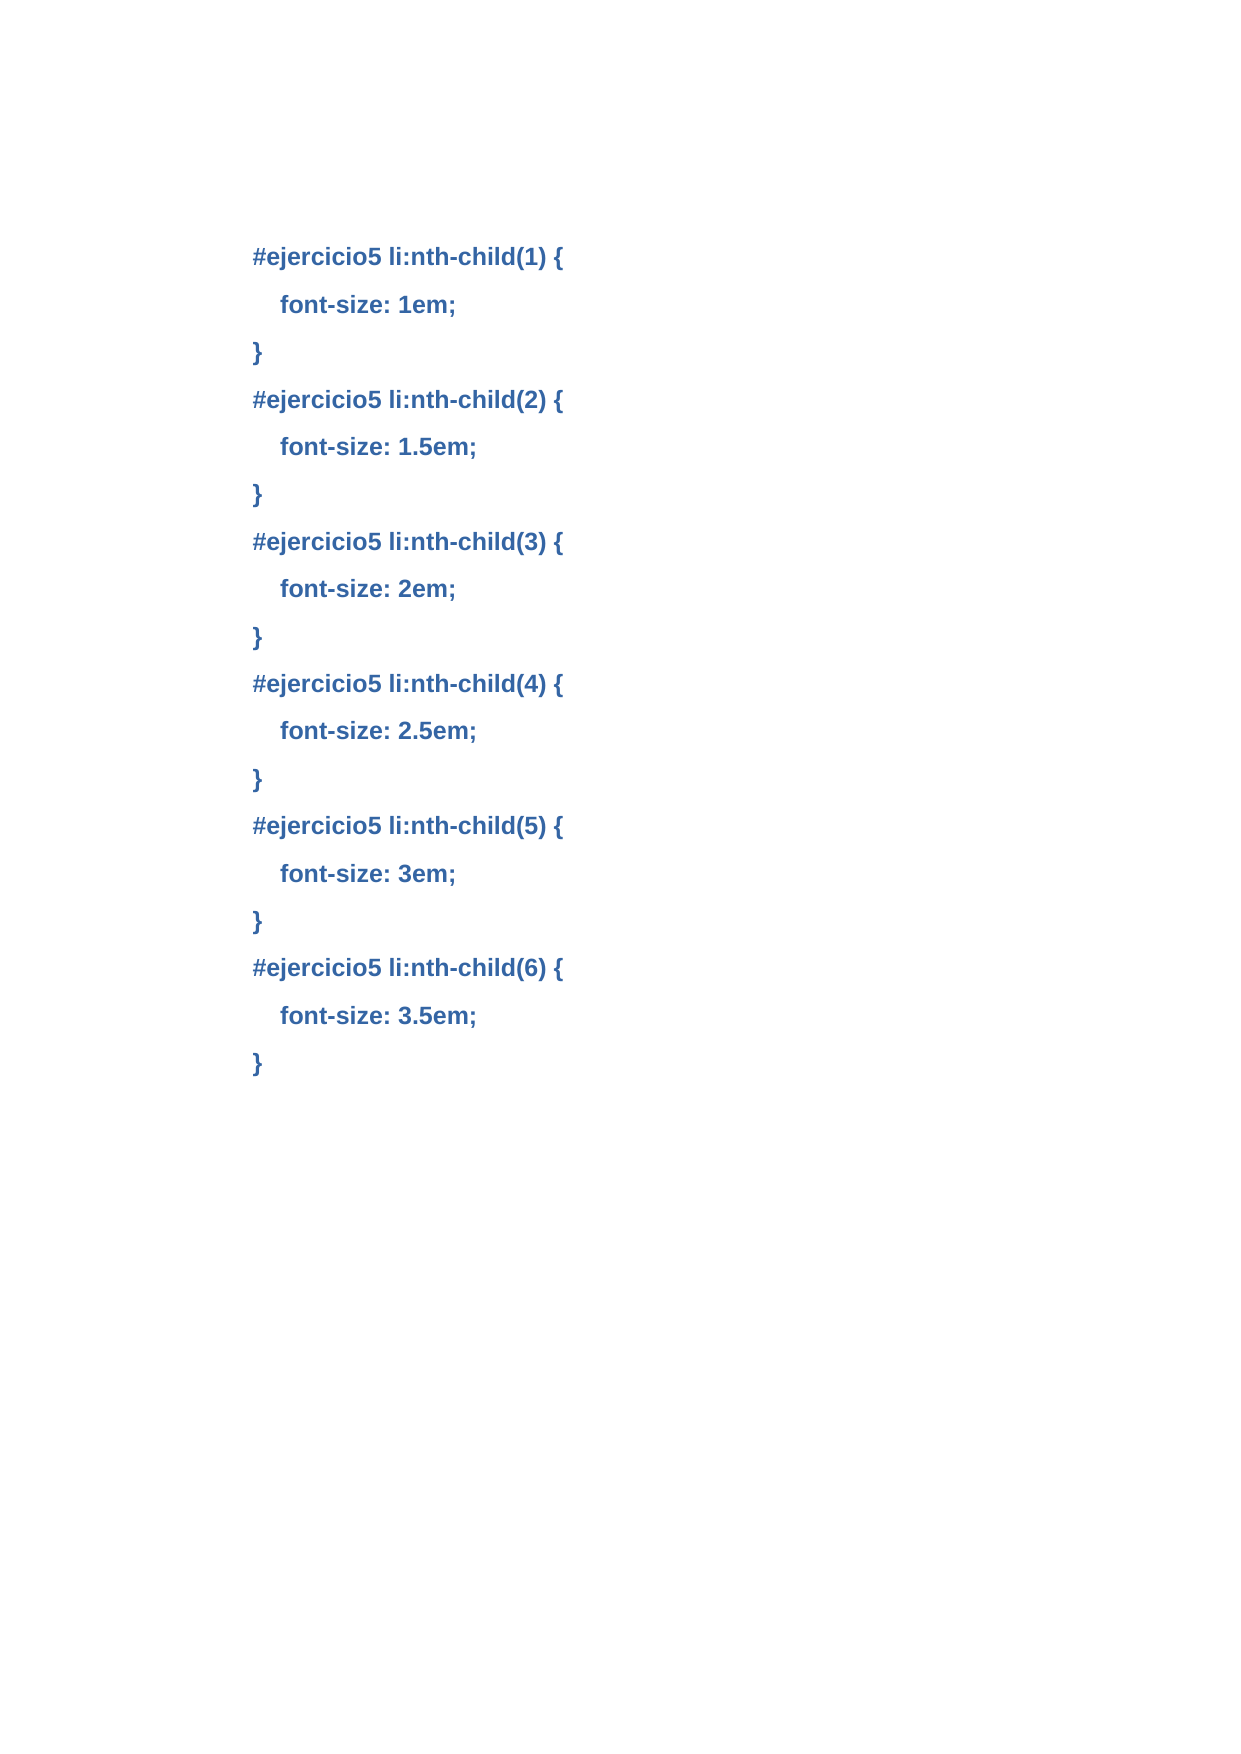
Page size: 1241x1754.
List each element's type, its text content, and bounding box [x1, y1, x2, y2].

list font-size: 2.5em; [252, 716, 1063, 745]
list } [252, 906, 1063, 935]
list } [252, 479, 1063, 508]
list } [252, 622, 1063, 650]
list font-size: 1em; [252, 290, 1063, 318]
list font-size: 1.5em; [252, 432, 1063, 461]
list #ejercicio5 li:nth-child(5) { [252, 811, 1063, 840]
list } [252, 1048, 1063, 1077]
list #ejercicio5 li:nth-child(3) { [252, 527, 1063, 556]
list font-size: 3em; [252, 858, 1063, 887]
list #ejercicio5 li:nth-child(2) { [252, 384, 1063, 413]
list #ejercicio5 li:nth-child(1) { [252, 242, 1063, 271]
list } [252, 764, 1063, 792]
list } [252, 337, 1063, 366]
list font-size: 3.5em; [252, 1001, 1063, 1029]
list #ejercicio5 li:nth-child(4) { [252, 669, 1063, 698]
list font-size: 2em; [252, 574, 1063, 603]
list #ejercicio5 li:nth-child(6) { [252, 953, 1063, 982]
